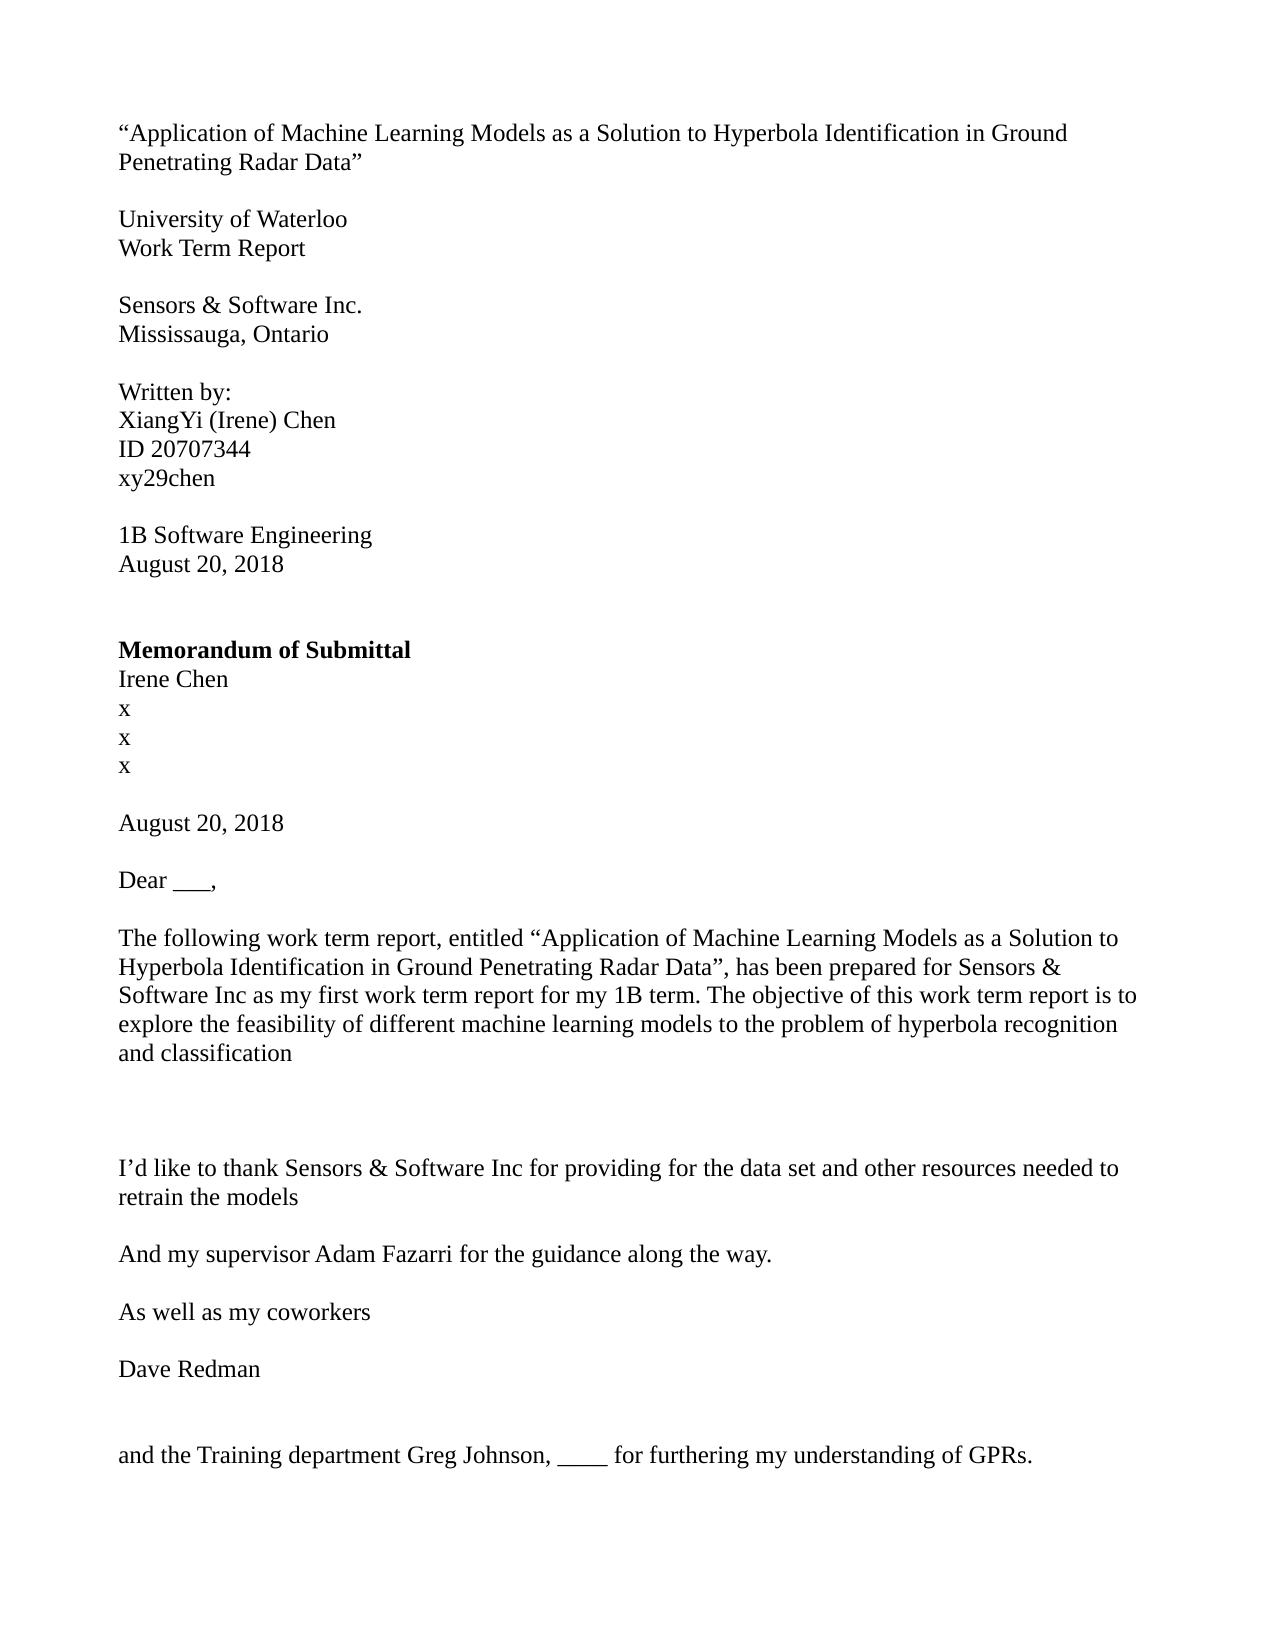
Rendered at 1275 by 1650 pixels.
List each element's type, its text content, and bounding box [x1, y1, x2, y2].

text Memorandum of Submittal [118, 636, 1157, 664]
text xy29chen [118, 463, 1157, 492]
text x [118, 693, 1157, 722]
text and the Training department Greg Johnson, ____ for furthering my understanding of GPRs. [118, 1441, 1157, 1469]
text 1B Software Engineering [118, 521, 1157, 549]
text Dear ___, [118, 866, 1157, 894]
text x [118, 722, 1157, 751]
text Written by: [118, 377, 1157, 406]
text “Application of Machine Learning Models as a Solution to Hyperbola Identification in Ground Penetrating Radar Data” [118, 118, 1157, 176]
text August 20, 2018 [118, 549, 1157, 578]
text August 20, 2018 [118, 808, 1157, 837]
text I’d like to thank Sensors & Software Inc for providing for the data set and other resources needed to retrain the models [118, 1153, 1157, 1211]
text And my supervisor Adam Fazarri for the guidance along the way. [118, 1239, 1157, 1268]
text As well as my coworkers [118, 1297, 1157, 1326]
text Irene Chen [118, 664, 1157, 693]
text Dave Redman [118, 1354, 1157, 1383]
text The following work term report, entitled “Application of Machine Learning Models as a Solution to Hyperbola Identification in Ground Penetrating Radar Data”, has been prepared for Sensors & Software Inc as my first work term report for my 1B term. The objective of this work term report is to explore the feasibility of different machine learning models to the problem of hyperbola recognition and classification [118, 923, 1157, 1067]
text Mississauga, Ontario [118, 319, 1157, 348]
text Sensors & Software Inc. [118, 291, 1157, 319]
text x [118, 751, 1157, 779]
text University of Waterloo [118, 204, 1157, 233]
text Work Term Report [118, 233, 1157, 262]
text XiangYi (Irene) Chen [118, 406, 1157, 434]
text ID 20707344 [118, 434, 1157, 463]
